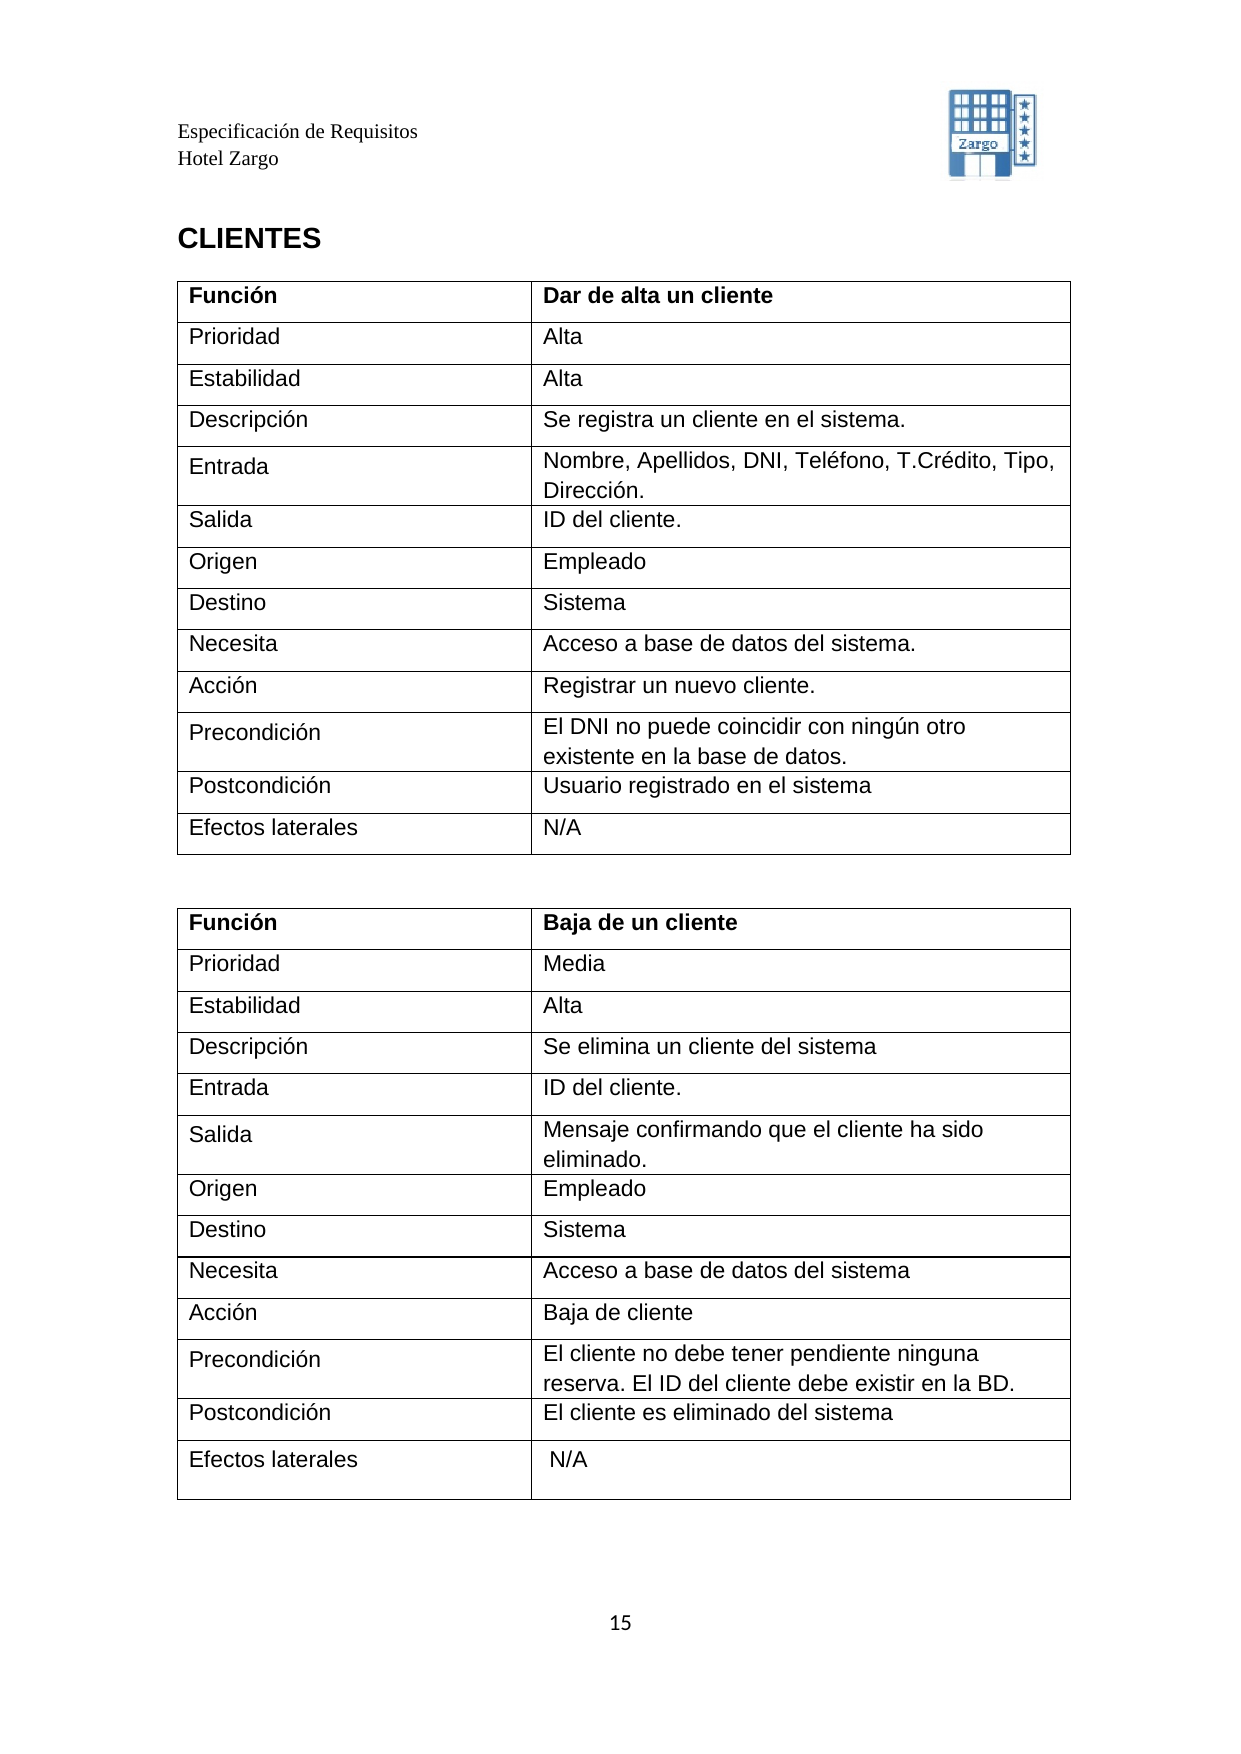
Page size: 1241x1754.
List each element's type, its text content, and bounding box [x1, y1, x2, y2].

table_cell N/A [532, 1441, 1070, 1499]
table_header Función [178, 282, 531, 322]
table_cell Acceso a base de datos del sistema. [532, 630, 1070, 671]
table_cell Se elimina un cliente del sistema [532, 1033, 1070, 1073]
table_header Dar de alta un cliente [532, 282, 1070, 322]
table_cell El cliente es eliminado del sistema [532, 1399, 1070, 1439]
table_cell Destino [178, 1216, 531, 1256]
table_cell Alta [532, 323, 1070, 363]
table_cell Entrada [178, 1074, 531, 1115]
table_cell Se registra un cliente en el sistema. [532, 406, 1070, 446]
table_cell Media [532, 950, 1070, 991]
table_cell Postcondición [178, 1399, 531, 1439]
table_cell Acceso a base de datos del sistema [532, 1258, 1070, 1298]
table_cell Precondición [178, 713, 531, 771]
table_cell El DNI no puede coincidir con ningún otro existente en la base de datos. [532, 713, 1070, 771]
table_cell Estabilidad [178, 365, 531, 405]
table_cell Prioridad [178, 323, 531, 363]
table_cell Salida [178, 1116, 531, 1174]
table_cell Salida [178, 506, 531, 547]
table_cell N/A [532, 814, 1070, 854]
table_cell Empleado [532, 1175, 1070, 1215]
table_cell Origen [178, 1175, 531, 1215]
table_cell Descripción [178, 1033, 531, 1073]
table_cell Destino [178, 589, 531, 629]
table_cell Registrar un nuevo cliente. [532, 672, 1070, 712]
table_cell Alta [532, 365, 1070, 405]
table_cell Efectos laterales [178, 814, 531, 854]
table_cell Estabilidad [178, 992, 531, 1032]
table_cell Acción [178, 672, 531, 712]
table_cell Nombre, Apellidos, DNI, Teléfono, T.Crédito, Tipo, Dirección. [532, 447, 1070, 505]
table_cell ID del cliente. [532, 506, 1070, 547]
table_cell Prioridad [178, 950, 531, 991]
table_cell Acción [178, 1299, 531, 1339]
table_cell ID del cliente. [532, 1074, 1070, 1115]
table_header Baja de un cliente [532, 909, 1070, 949]
table_header Función [178, 909, 531, 949]
table_cell Necesita [178, 630, 531, 671]
table_cell Baja de cliente [532, 1299, 1070, 1339]
text CLIENTES [177, 221, 1063, 255]
table_cell Postcondición [178, 772, 531, 812]
table_cell Necesita [178, 1258, 531, 1298]
table_cell Usuario registrado en el sistema [532, 772, 1070, 812]
table_cell Efectos laterales [178, 1441, 531, 1499]
table_cell Mensaje confirmando que el cliente ha sido eliminado. [532, 1116, 1070, 1174]
table_cell Sistema [532, 1216, 1070, 1256]
table_cell Empleado [532, 548, 1070, 588]
table_cell Precondición [178, 1340, 531, 1398]
table_cell El cliente no debe tener pendiente ninguna reserva. El ID del cliente debe existir en la BD. [532, 1340, 1070, 1398]
table_cell Alta [532, 992, 1070, 1032]
table_cell Sistema [532, 589, 1070, 629]
table_cell Descripción [178, 406, 531, 446]
table_cell Entrada [178, 447, 531, 505]
table_cell Origen [178, 548, 531, 588]
picture [939, 81, 1045, 181]
